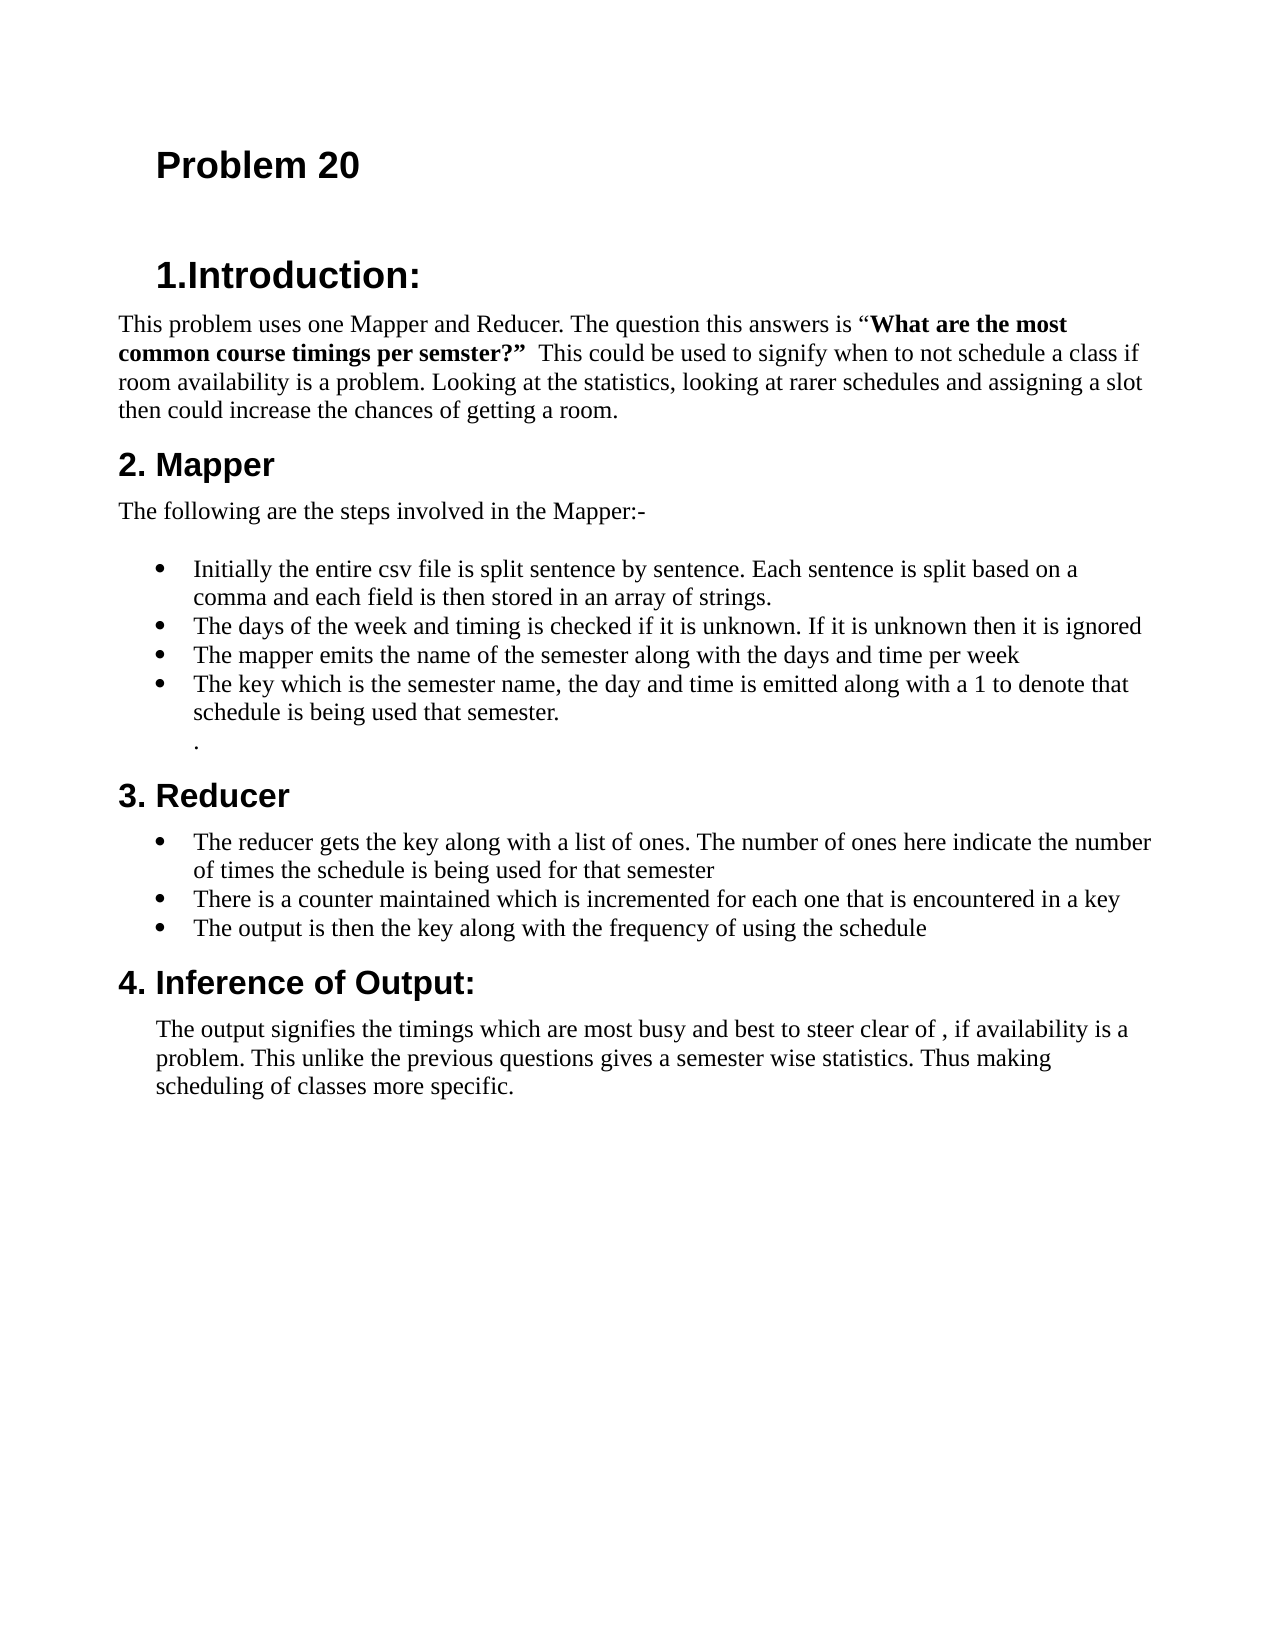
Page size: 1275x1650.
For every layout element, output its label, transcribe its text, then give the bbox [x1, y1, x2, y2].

subtitle 1.Introduction: [118, 253, 1157, 297]
text The following are the steps involved in the Mapper:- [118, 496, 1157, 525]
list The reducer gets the key along with a list of ones. The number of ones here indicate the number of times the schedule is being used for that semester [156, 827, 1157, 884]
list The mapper emits the name of the semester along with the days and time per week [156, 640, 1157, 669]
list Initially the entire csv file is split sentence by sentence. Each sentence is split based on a comma and each field is then stored in an array of strings. [156, 554, 1157, 611]
text This problem uses one Mapper and Reducer. The question this answers is “What are the most common course timings per semster?” This could be used to signify when to not schedule a class if room availability is a problem. Looking at the statistics, looking at rarer schedules and assigning a slot then could increase the chances of getting a room. [118, 309, 1157, 424]
list The key which is the semester name, the day and time is emitted along with a 1 to denote that schedule is being used that semester. [156, 669, 1157, 726]
subtitle 4. Inference of Output: [118, 963, 1157, 1001]
list . [156, 726, 1157, 755]
subtitle Problem 20 [118, 143, 1157, 187]
subtitle 2. Mapper [118, 445, 1157, 484]
list There is a counter maintained which is incremented for each one that is encountered in a key [156, 884, 1157, 913]
subtitle 3. Reducer [118, 776, 1157, 814]
list The output is then the key along with the frequency of using the schedule [156, 913, 1157, 942]
list The days of the week and timing is checked if it is unknown. If it is unknown then it is ignored [156, 611, 1157, 640]
text The output signifies the timings which are most busy and best to steer clear of , if availability is a problem. This unlike the previous questions gives a semester wise statistics. Thus making scheduling of classes more specific. [156, 1014, 1157, 1100]
